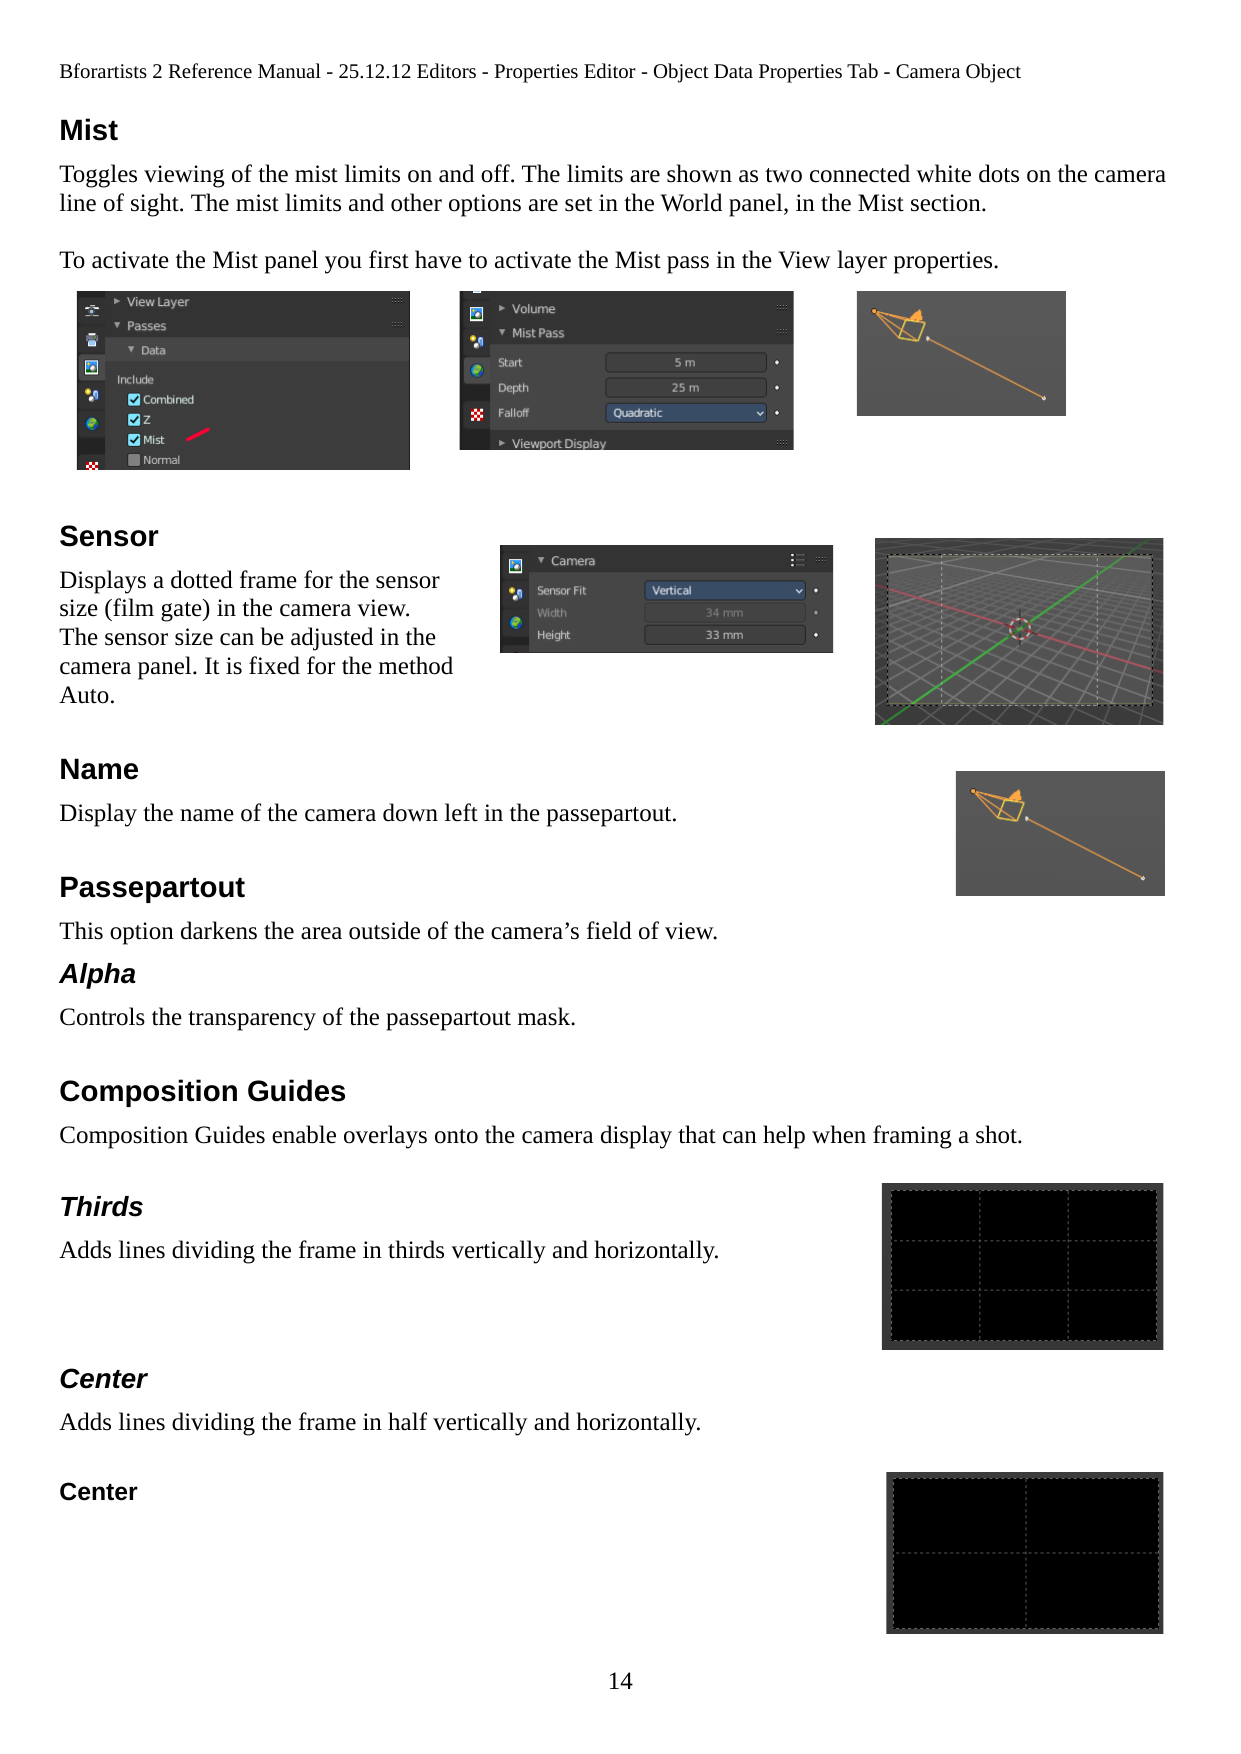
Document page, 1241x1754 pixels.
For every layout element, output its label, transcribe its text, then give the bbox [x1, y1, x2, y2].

picture [459, 291, 794, 450]
subtitle Alpha [59, 958, 1181, 989]
picture [881, 1183, 1164, 1350]
text This option darkens the area outside of the camera’s field of view. [59, 916, 1181, 945]
picture [500, 545, 834, 653]
text Display the name of the camera down left in the passepartout. [59, 798, 955, 827]
subtitle Name [59, 752, 1181, 786]
text The sensor size can be adjusted in the camera panel. It is fixed for the method Auto. [59, 622, 875, 708]
text Adds lines dividing the frame in half vertically and horizontally. [59, 1407, 1181, 1435]
text Displays a dotted frame for the sensor size (film gate) in the camera view. [59, 565, 500, 622]
subtitle [1164, 1190, 1181, 1222]
picture [875, 538, 1164, 725]
picture [886, 1472, 1164, 1634]
text To activate the Mist panel you first have to activate the Mist pass in the View layer properties. [59, 245, 1181, 274]
subtitle Thirds [59, 1190, 881, 1222]
subtitle Sensor [59, 518, 1181, 552]
subtitle Passepartout [59, 870, 1181, 904]
text Composition Guides enable overlays onto the camera display that can help when framing a shot. [59, 1120, 1181, 1149]
subtitle Composition Guides [59, 1074, 1181, 1108]
picture [955, 771, 1165, 896]
text Adds lines dividing the frame in thirds vertically and horizontally. [59, 1235, 881, 1263]
picture [76, 291, 410, 470]
picture [856, 291, 1066, 416]
subtitle Center [59, 1477, 886, 1505]
subtitle Mist [59, 113, 1181, 146]
subtitle Center [59, 1362, 1181, 1394]
text Toggles viewing of the mist limits on and off. The limits are shown as two connected white dots on the camera line of sight. The mist limits and other options are set in the World panel, in the Mist section. [59, 159, 1181, 216]
text [834, 565, 875, 622]
text Controls the transparency of the passepartout mask. [59, 1002, 1181, 1031]
subtitle [1164, 1477, 1181, 1505]
